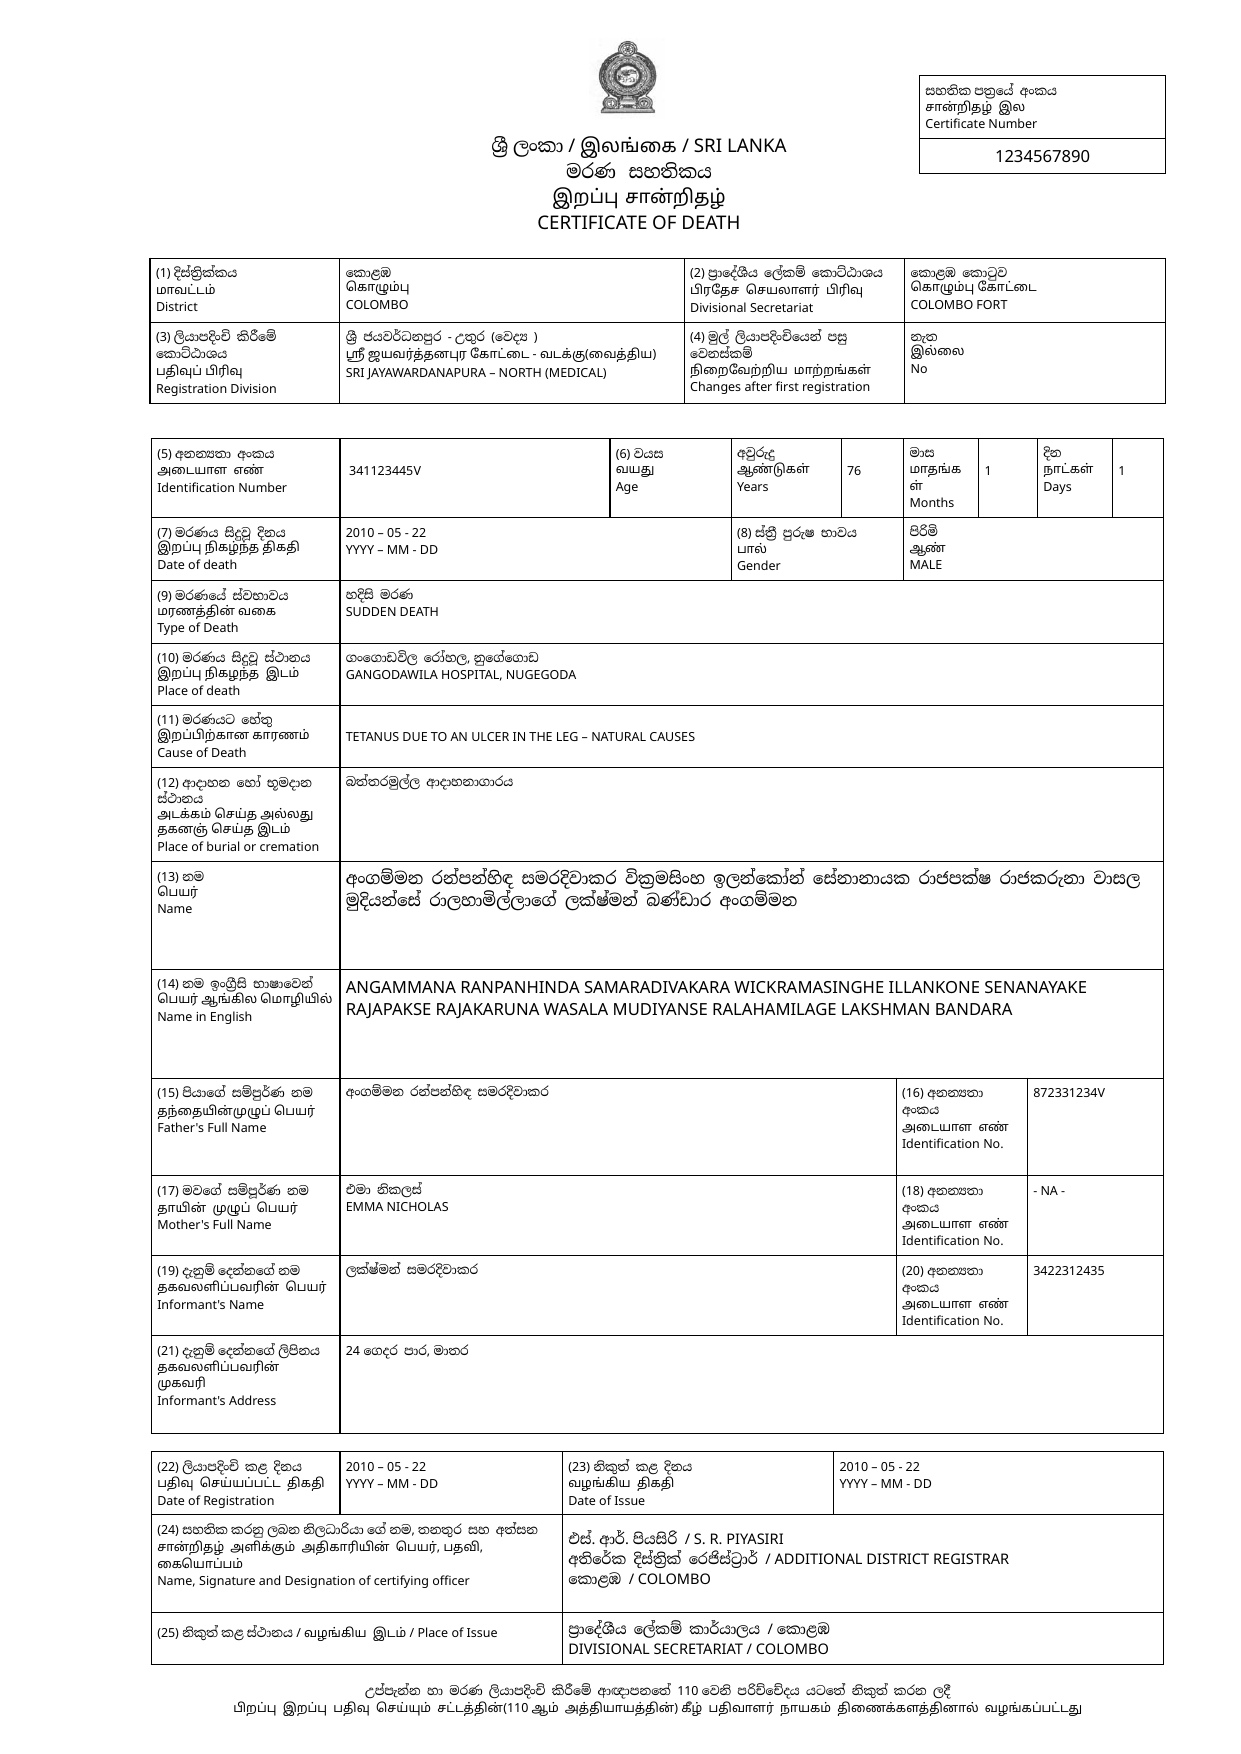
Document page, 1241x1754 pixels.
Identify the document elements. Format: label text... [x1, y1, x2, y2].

table_cell (14) නම ඉංග්‍රීසි භාෂාවෙන් பெயர் ஆங்கில மொழியில் Name in English [152, 970, 339, 1078]
table_cell (20) අනන්‍යතා අංකය அடையாள எண் Identification No. [897, 1256, 1027, 1335]
table_cell (7) මරණය සිදුවූ දිනය இறப்பு நிகழ்ந்த திகதி Date of death [152, 518, 339, 580]
table_header කොළඹ கொழும்பு COLOMBO [340, 259, 684, 322]
table_cell [151, 1434, 1163, 1451]
table_header අවුරුදු ஆண்டுகள் Years [732, 439, 841, 517]
table_header [858, 75, 919, 241]
table_cell එමා නිකලස් EMMA NICHOLAS [341, 1176, 896, 1255]
table_header (5) අනන්‍යතා අංකය அடையாள எண் Identification Number [152, 439, 339, 517]
table_cell 3422312435 [1028, 1256, 1163, 1335]
table_cell (15) පියාගේ සම්පුර්ණ නම தந்தையின்முழுப் பெயர் Father's Full Name [152, 1079, 339, 1175]
table_cell (21) දැනුම් දෙන්නගේ ලිපිනය தகவலளிப்பவரின் முகவரி Informant's Address [152, 1336, 339, 1433]
table_cell හදිසි මරණ SUDDEN DEATH [341, 581, 1163, 642]
table_cell (22) ලියාපදිංචි කළ දිනය பதிவு செய்யப்பட்ட திகதி Date of Registration [152, 1452, 339, 1514]
table_cell [919, 174, 1165, 241]
table_cell (12) ආදාහන හෝ භූමදාන ස්ථානය அடக்கம் செய்த அல்லது தகனஞ் செய்த இடம் Place of burial or cremation [152, 768, 339, 861]
table_cell බත්තරමුල්ල ආදාහනාගාරය [341, 768, 1163, 861]
table_header (2) ප්‍රාදේශීය ලේකම් කොට්ඨාශය பிரதேச செயலாளர் பிரிவு Divisional Secretariat [685, 259, 904, 322]
table_cell අංගම්මන රන්පන්හිඳ සමරදිවාකර වික්‍රමසිංහ ඉලන්කෝන් සේනානායක රාජපක්ෂ රාජකරුනා වාසල මුදියන්සේ රාලහාමිල්ලාගේ ලක්ෂ්මන් බණ්ඩාර අංගම්මන [341, 862, 1163, 968]
table_cell 872331234V [1028, 1079, 1163, 1175]
table_cell (24) සහතික කරනු ලබන නිලධාරියා ගේ නම, තනතුර සහ අත්සන சான்றிதழ் அளிக்கும் அதிகாரியின் பெயர், பதவி, கையொப்பம் Name, Signature and Designation of certifying officer [152, 1515, 562, 1612]
table_cell (16) අනන්‍යතා අංකය அடையாள எண் Identification No. [897, 1079, 1027, 1175]
table_cell - NA - [1028, 1176, 1163, 1255]
table_cell (11) මරණයට හේතු இறப்பிற்கான காரணம் Cause of Death [152, 706, 339, 767]
table_cell TETANUS DUE TO AN ULCER IN THE LEG – NATURAL CAUSES [341, 706, 1163, 767]
table_cell (8) ස්ත්‍රී පුරුෂ භාවය பால் Gender [732, 518, 903, 580]
table_cell (10) මරණය සිදුවූ ස්ථානය இறப்பு நிகழந்த இடம் Place of death [152, 644, 339, 705]
table_header 1 [1113, 439, 1163, 517]
picture [589, 38, 665, 119]
table_cell (3) ලියාපදිංචි කිරීමේ කොට්ඨාශය பதிவுப் பிரிவு Registration Division [151, 323, 339, 403]
text උප්පැන්න හා මරණ ලියාපදිංචි කිරීමේ ආඥාපනතේ 110 වෙනි පරිච්චේදය යටතේ නිකුත් කරන ලදී [150, 1682, 1165, 1699]
table_cell (25) නිකුත් කළ ස්ථානය / வழங்கிய இடம் / Place of Issue [152, 1613, 562, 1664]
table_cell (23) නිකුත් කළ දිනය வழங்கிய திகதி Date of Issue [563, 1452, 833, 1514]
table_cell 2010 – 05 - 22 YYYY – MM - DD [341, 1452, 562, 1514]
table_header 1 [979, 439, 1037, 517]
table_cell 2010 – 05 - 22 YYYY – MM - DD [341, 518, 731, 580]
table_cell (18) අනන්‍යතා අංකය அடையாள எண் Identification No. [897, 1176, 1027, 1255]
table_header (1) දිස්ත්‍රික්කය மாவட்டம் District [151, 259, 339, 322]
table_cell (19) දැනුම් දෙන්නගේ නම தகவலளிப்பவரின் பெயர் Informant's Name [152, 1256, 339, 1335]
table_header 76 [842, 439, 903, 517]
table_header මාස மாதங்கள் Months [904, 439, 978, 517]
table_cell නැත இல்லை No [905, 323, 1165, 403]
table_header සහතික පත්‍රයේ අංකය சான்றிதழ் இல Certificate Number [920, 76, 1165, 138]
table_cell එස්. ආර්. පියසිරි / S. R. PIYASIRI අතිරේක දිස්ත්‍රික් රෙජිස්ට්‍රාර් / ADDITIONAL DISTRICT REGISTRAR කොළඹ / COLOMBO [563, 1515, 1163, 1612]
table_cell ANGAMMANA RANPANHINDA SAMARADIVAKARA WICKRAMASINGHE ILLANKONE SENANAYAKE RAJAPAKSE RAJAKARUNA WASALA MUDIYANSE RALAHAMILAGE LAKSHMAN BANDARA [341, 970, 1163, 1078]
table_cell අංගම්මන රන්පන්හිඳ සමරදිවාකර [341, 1079, 896, 1175]
text பிறப்பு இறப்பு பதிவு செய்யும் சட்டத்தின்(110 ஆம் அத்தியாயத்தின்) கீழ் பதிவாளர் நாயகம் திணைக்களத்தினால் வழங்கப்பட்டது [150, 1699, 1165, 1717]
table_cell 24 ගෙදර පාර, මාතර [341, 1336, 1163, 1433]
table_cell (4) මුල් ලියාපදිංචියෙන් පසු වෙනස්කම් நிறைவேற்றிய மாற்றங்கள் Changes after first registration [685, 323, 904, 403]
table_cell ප්‍රාදේශීය ලේකම් කාර්යාලය / කොළඹ DIVISIONAL SECRETARIAT / COLOMBO [563, 1613, 1163, 1664]
table_header 341123445V [341, 439, 609, 517]
table_cell ලක්ෂ්මන් සමරදිවාකර [341, 1256, 896, 1335]
table_header දින நாட்கள் Days [1038, 439, 1112, 517]
table_cell (13) නම பெயர் Name [152, 862, 339, 968]
table_header කොළඹ කොටුව கொழும்பு கோட்டை COLOMBO FORT [905, 259, 1165, 322]
table_cell (17) මවගේ සම්පූර්ණ නම தாயின் முழுப் பெயர் Mother's Full Name [152, 1176, 339, 1255]
table_cell ගංගොඩවිල රෝහල, නුගේගොඩ GANGODAWILA HOSPITAL, NUGEGODA [341, 644, 1163, 705]
table_header ශ්‍රී ලංකා / ﻿இலங்கை / SRI LANKA මරණ සහතිකය இறப்பு சான்றிதழ் CERTIFICATE OF DEATH [420, 75, 857, 241]
table_cell පිරිමි ஆண் MALE [904, 518, 1163, 580]
table_header (6) වයස வயது Age [611, 439, 731, 517]
table_cell 1234567890 [920, 139, 1165, 173]
table_cell 2010 – 05 - 22 YYYY – MM - DD [834, 1452, 1163, 1514]
table_cell ශ්‍රී ජයවර්ධනපුර - උතුර (වෙද්‍ය ) ஶ்ரீ ஜயவர்த்தனபுர கோட்டை - வடக்கு(வைத்திய) SRI JAYAWARDANAPURA – NORTH (MEDICAL) [340, 323, 684, 403]
table_cell (9) මරණයේ ස්වභාවය மரணத்தின் வகை Type of Death [152, 581, 339, 642]
